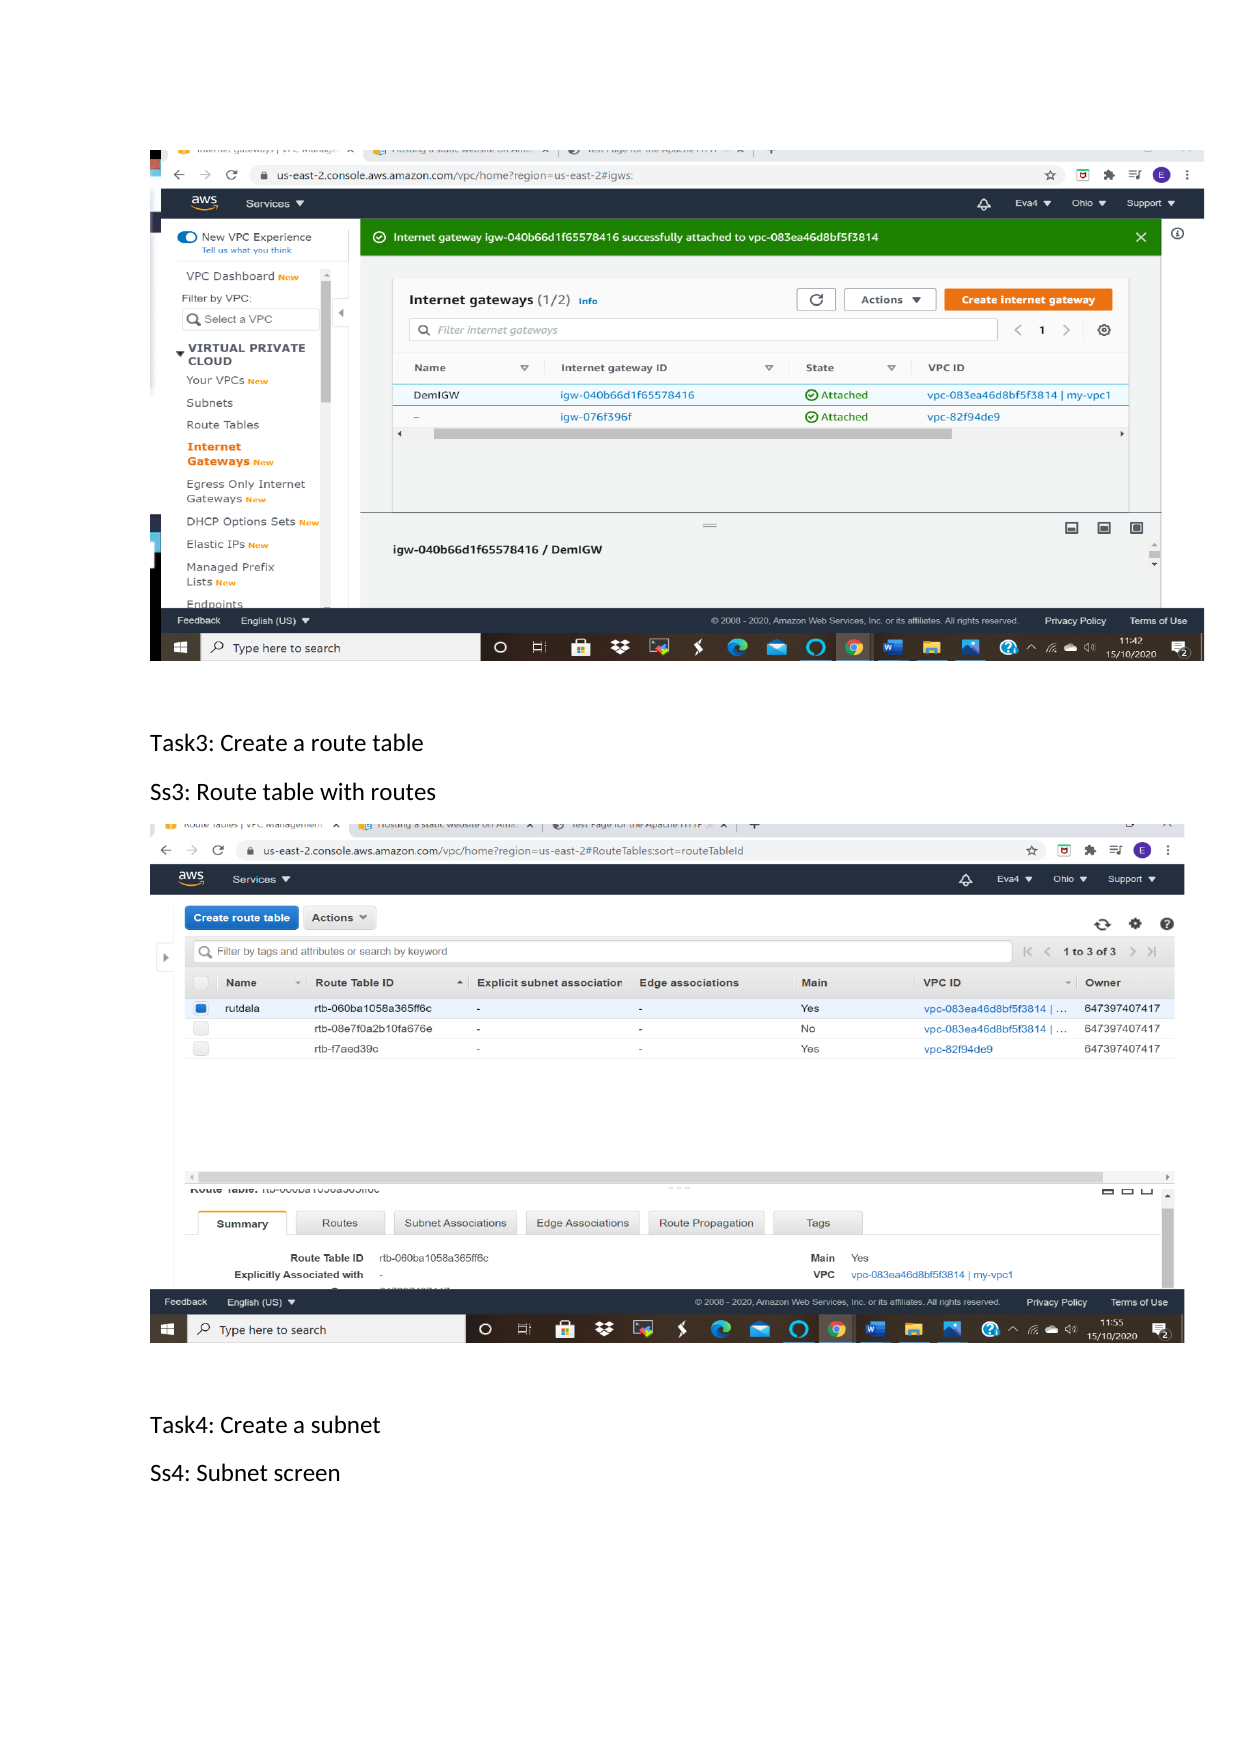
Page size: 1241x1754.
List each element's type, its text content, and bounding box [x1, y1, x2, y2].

text Task3: Create a route table [150, 727, 1090, 758]
text Ss4: Subnet screen [150, 1458, 1090, 1488]
text Task4: Create a subnet [150, 1409, 1090, 1439]
text Ss3: Route table with routes [150, 776, 1090, 807]
